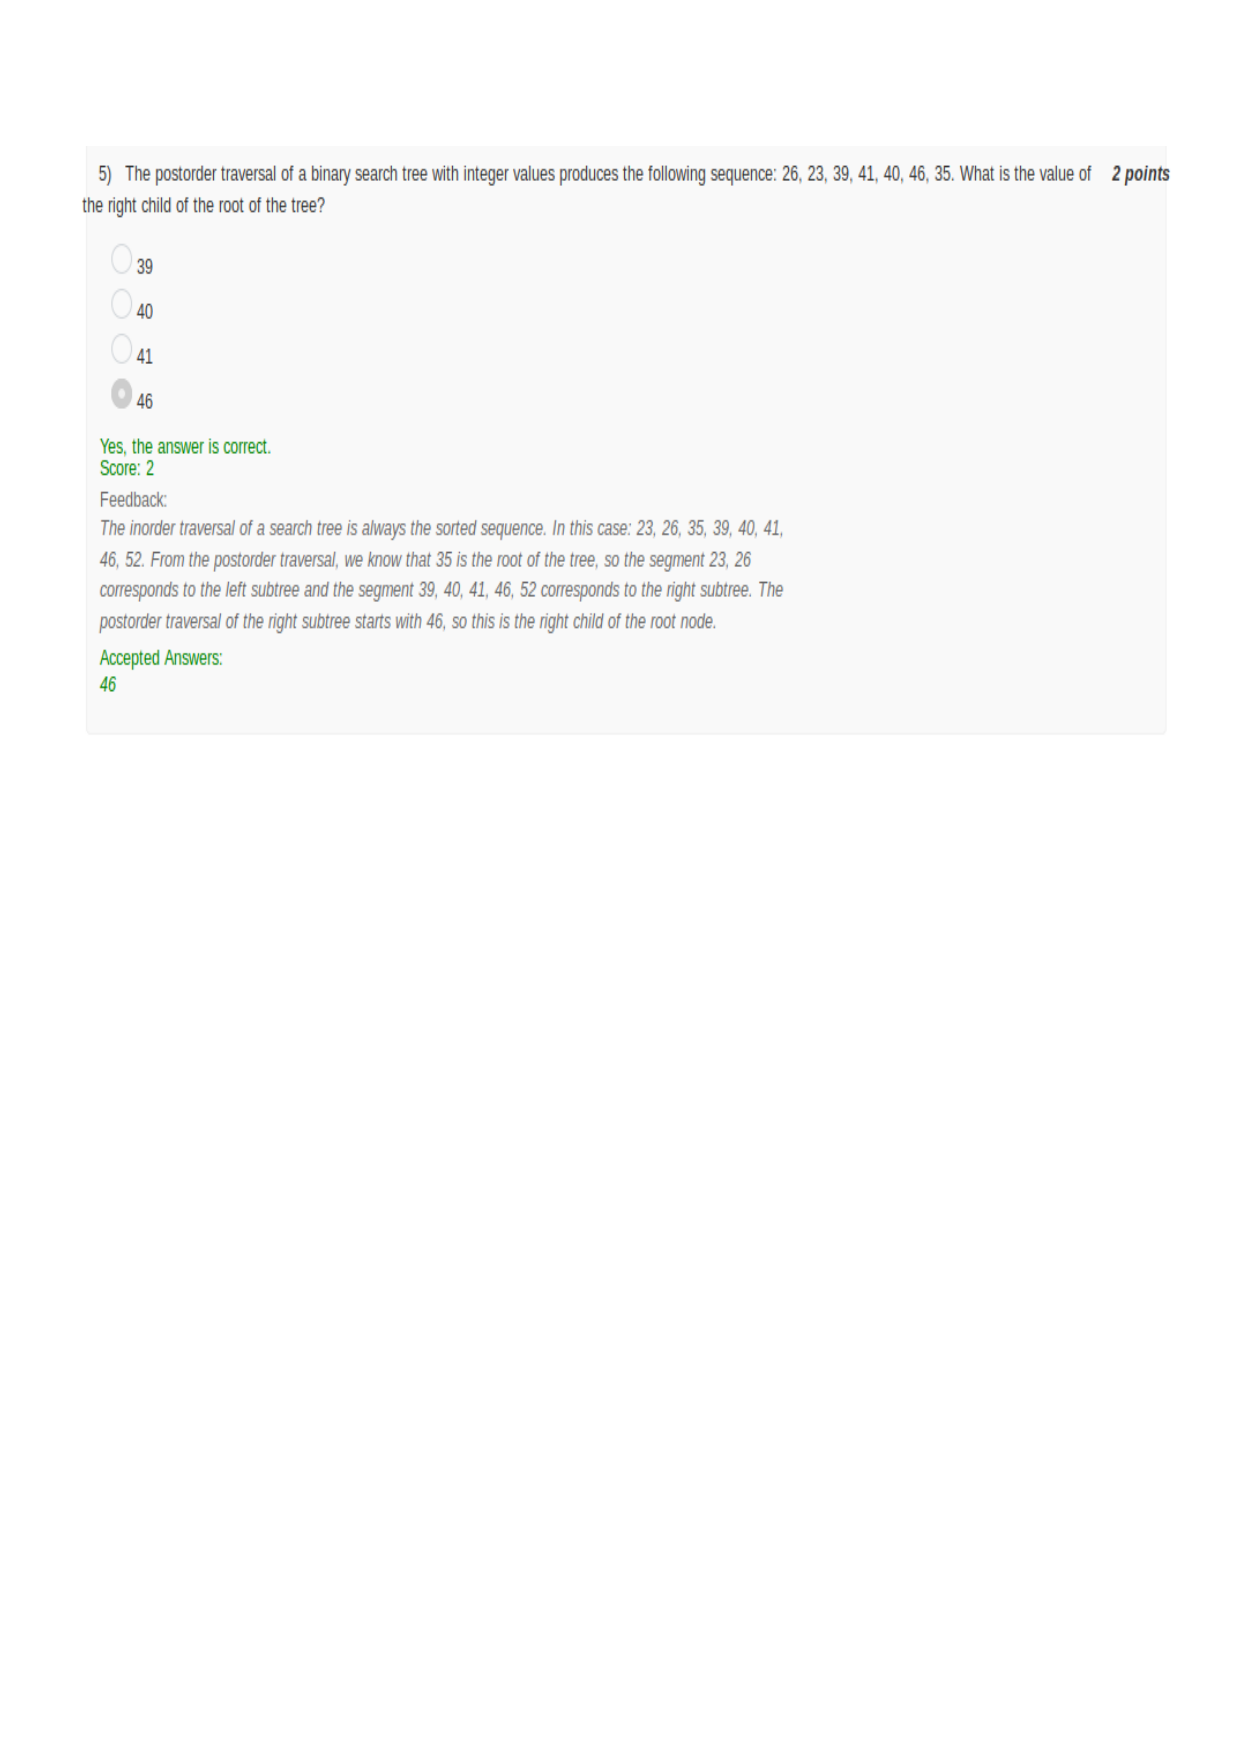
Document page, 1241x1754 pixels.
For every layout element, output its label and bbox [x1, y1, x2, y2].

picture [56, 146, 1184, 760]
